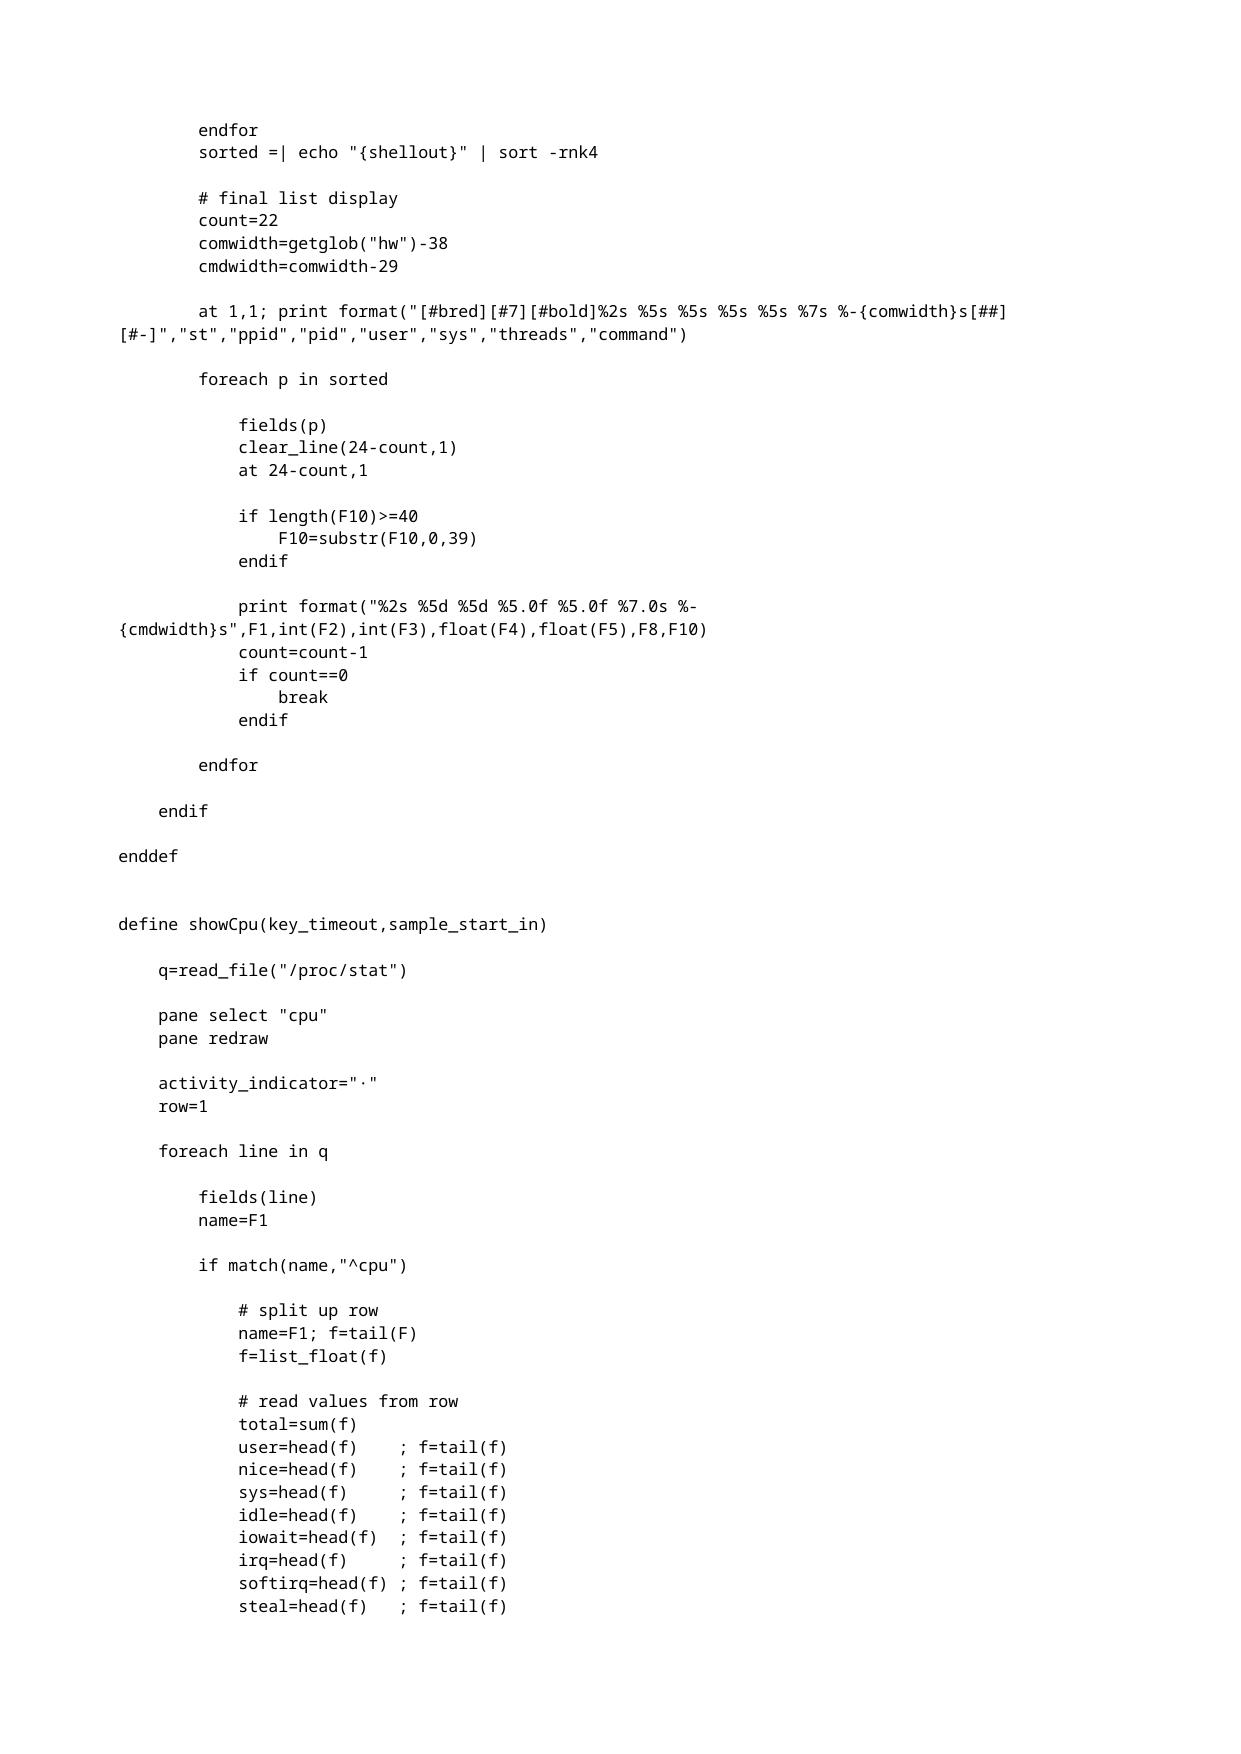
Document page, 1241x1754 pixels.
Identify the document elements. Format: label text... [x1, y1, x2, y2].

text F10=substr(F10,0,39) [118, 527, 1122, 549]
text at 24-count,1 [118, 459, 1122, 481]
text break [118, 686, 1122, 708]
text # split up row [118, 1299, 1122, 1322]
text if length(F10)>=40 [118, 504, 1122, 527]
text cmdwidth=comwidth-29 [118, 254, 1122, 277]
text iowait=head(f) ; f=tail(f) [118, 1526, 1122, 1549]
text f=list_float(f) [118, 1344, 1122, 1367]
text fields(p) [118, 413, 1122, 436]
text count=22 [118, 209, 1122, 232]
text fields(line) [118, 1185, 1122, 1208]
text softirq=head(f) ; f=tail(f) [118, 1571, 1122, 1594]
text foreach line in q [118, 1140, 1122, 1163]
text endif [118, 549, 1122, 572]
text nice=head(f) ; f=tail(f) [118, 1458, 1122, 1481]
text steal=head(f) ; f=tail(f) [118, 1594, 1122, 1617]
text name=F1 [118, 1208, 1122, 1231]
text # read values from row [118, 1390, 1122, 1412]
text count=count-1 [118, 640, 1122, 663]
text endfor [118, 118, 1122, 141]
text endif [118, 799, 1122, 822]
text endfor [118, 754, 1122, 777]
text sys=head(f) ; f=tail(f) [118, 1481, 1122, 1503]
text foreach p in sorted [118, 368, 1122, 391]
text sorted =| echo "{shellout}" | sort -rnk4 [118, 141, 1122, 163]
text name=F1; f=tail(F) [118, 1322, 1122, 1344]
text enddef [118, 845, 1122, 867]
text define showCpu(key_timeout,sample_start_in) [118, 913, 1122, 936]
text activity_indicator="·" [118, 1072, 1122, 1094]
text total=sum(f) [118, 1412, 1122, 1435]
text user=head(f) ; f=tail(f) [118, 1435, 1122, 1458]
text comwidth=getglob("hw")-38 [118, 232, 1122, 254]
text clear_line(24-count,1) [118, 436, 1122, 459]
text at 1,1; print format("[#bred][#7][#bold]%2s %5s %5s %5s %5s %7s %-{comwidth}s[##][#-]","st","ppid","pid","user","sys","threads","command") [118, 300, 1122, 345]
text pane redraw [118, 1026, 1122, 1049]
text idle=head(f) ; f=tail(f) [118, 1503, 1122, 1526]
text endif [118, 708, 1122, 731]
text q=read_file("/proc/stat") [118, 958, 1122, 981]
text irq=head(f) ; f=tail(f) [118, 1549, 1122, 1571]
text if match(name,"^cpu") [118, 1253, 1122, 1276]
text # final list display [118, 186, 1122, 209]
text if count==0 [118, 663, 1122, 686]
text row=1 [118, 1094, 1122, 1117]
text pane select "cpu" [118, 1004, 1122, 1026]
text print format("%2s %5d %5d %5.0f %5.0f %7.0s %-{cmdwidth}s",F1,int(F2),int(F3),float(F4),float(F5),F8,F10) [118, 595, 1122, 640]
